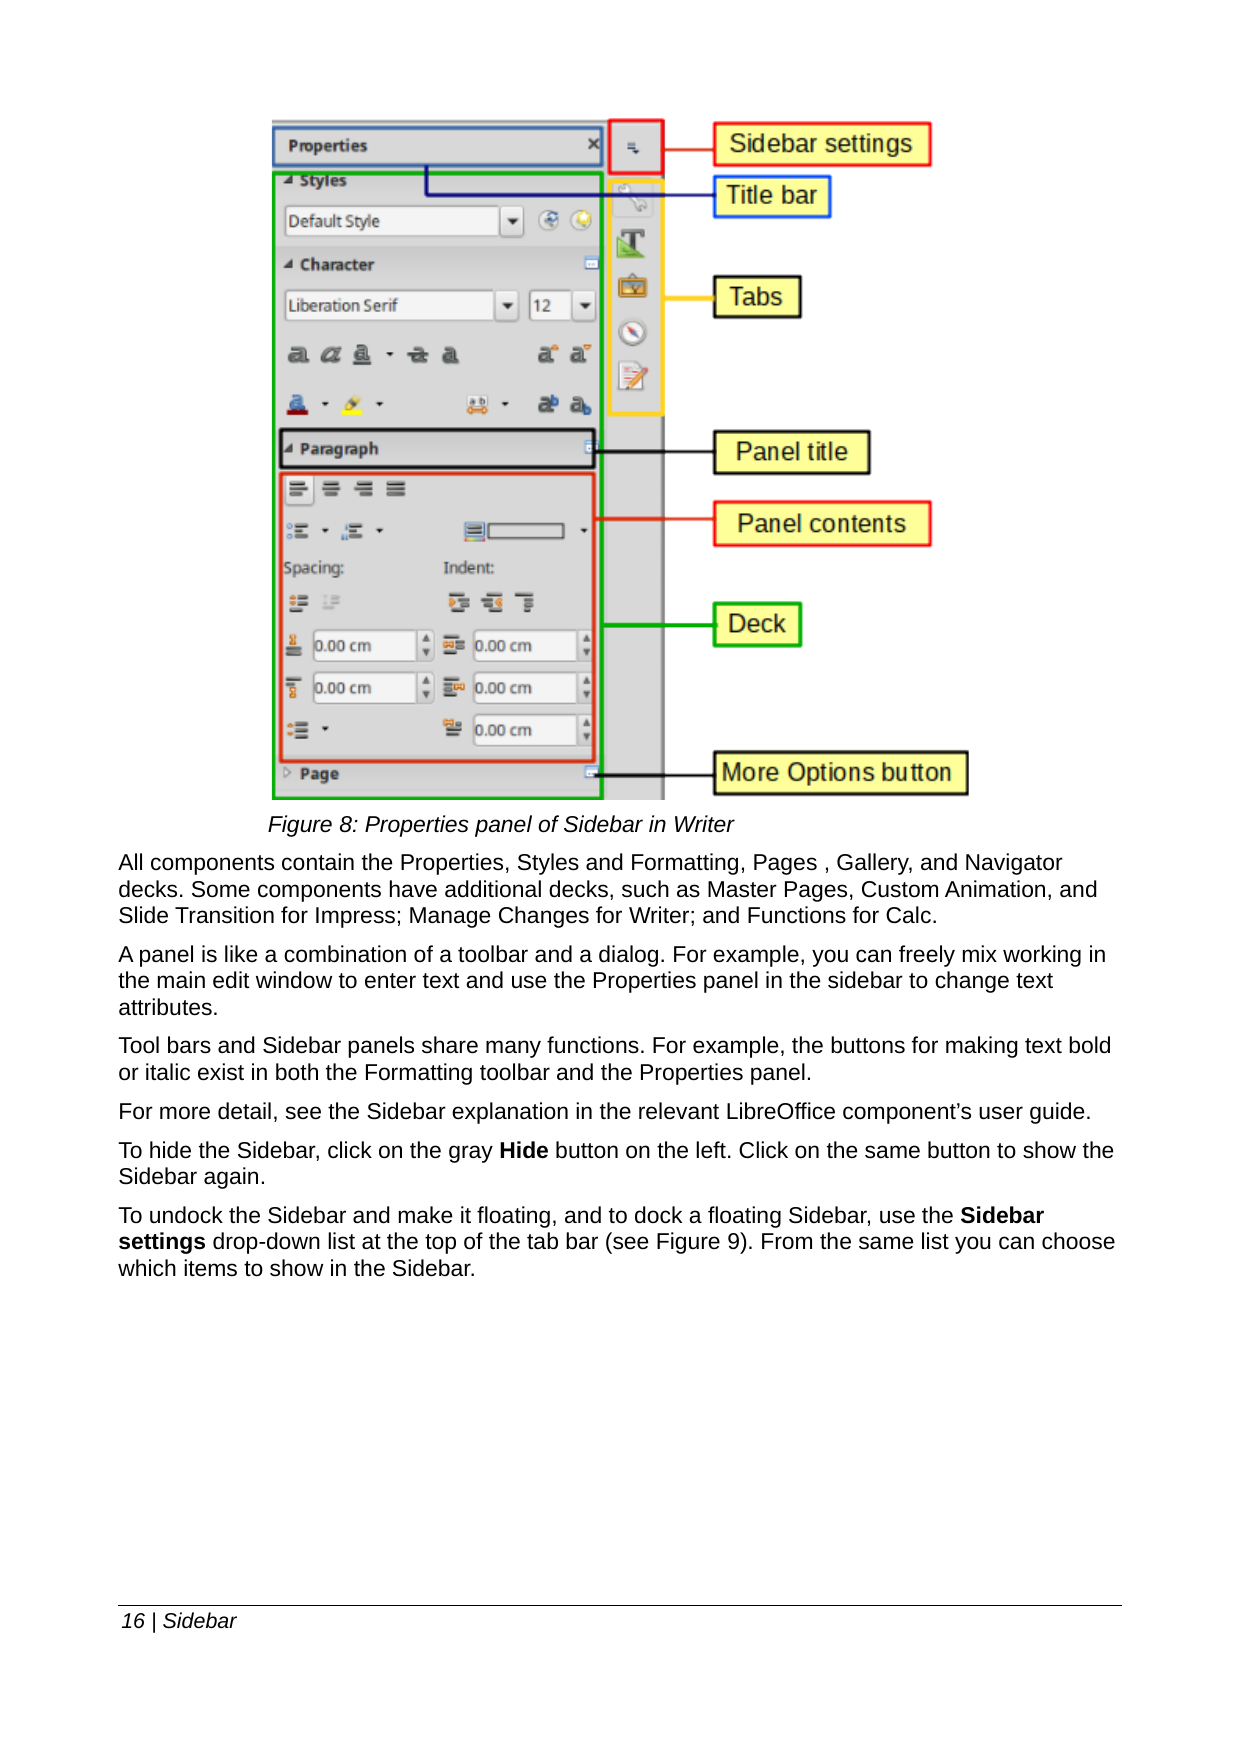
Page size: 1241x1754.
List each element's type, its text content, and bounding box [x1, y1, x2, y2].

text Tool bars and Sidebar panels share many functions. For example, the buttons for making text bold or italic exist in both the Formatting toolbar and the Properties panel. [118, 1032, 1122, 1085]
text Figure 8: Properties panel of Sidebar in Writer [268, 811, 973, 837]
picture [271, 118, 969, 800]
text For more detail, see the Sidebar explanation in the relevant LibreOffice component’s user guide. [118, 1098, 1122, 1124]
text All components contain the Properties, Styles and Formatting, Pages , Gallery, and Navigator decks. Some components have additional decks, such as Master Pages, Custom Animation, and Slide Transition for Impress; Manage Changes for Writer; and Functions for Calc. [118, 849, 1122, 928]
text A panel is like a combination of a toolbar and a dialog. For example, you can freely mix working in the main edit window to enter text and use the Properties panel in the sidebar to change text attributes. [118, 941, 1122, 1020]
text To hide the Sidebar, click on the gray Hide button on the left. Click on the same button to show the Sidebar again. [118, 1137, 1122, 1189]
text To undock the Sidebar and make it floating, and to dock a floating Sidebar, use the Sidebar settings drop-down list at the top of the tab bar (see Figure 9). From the same list you can choose which items to show in the Sidebar. [118, 1202, 1122, 1281]
